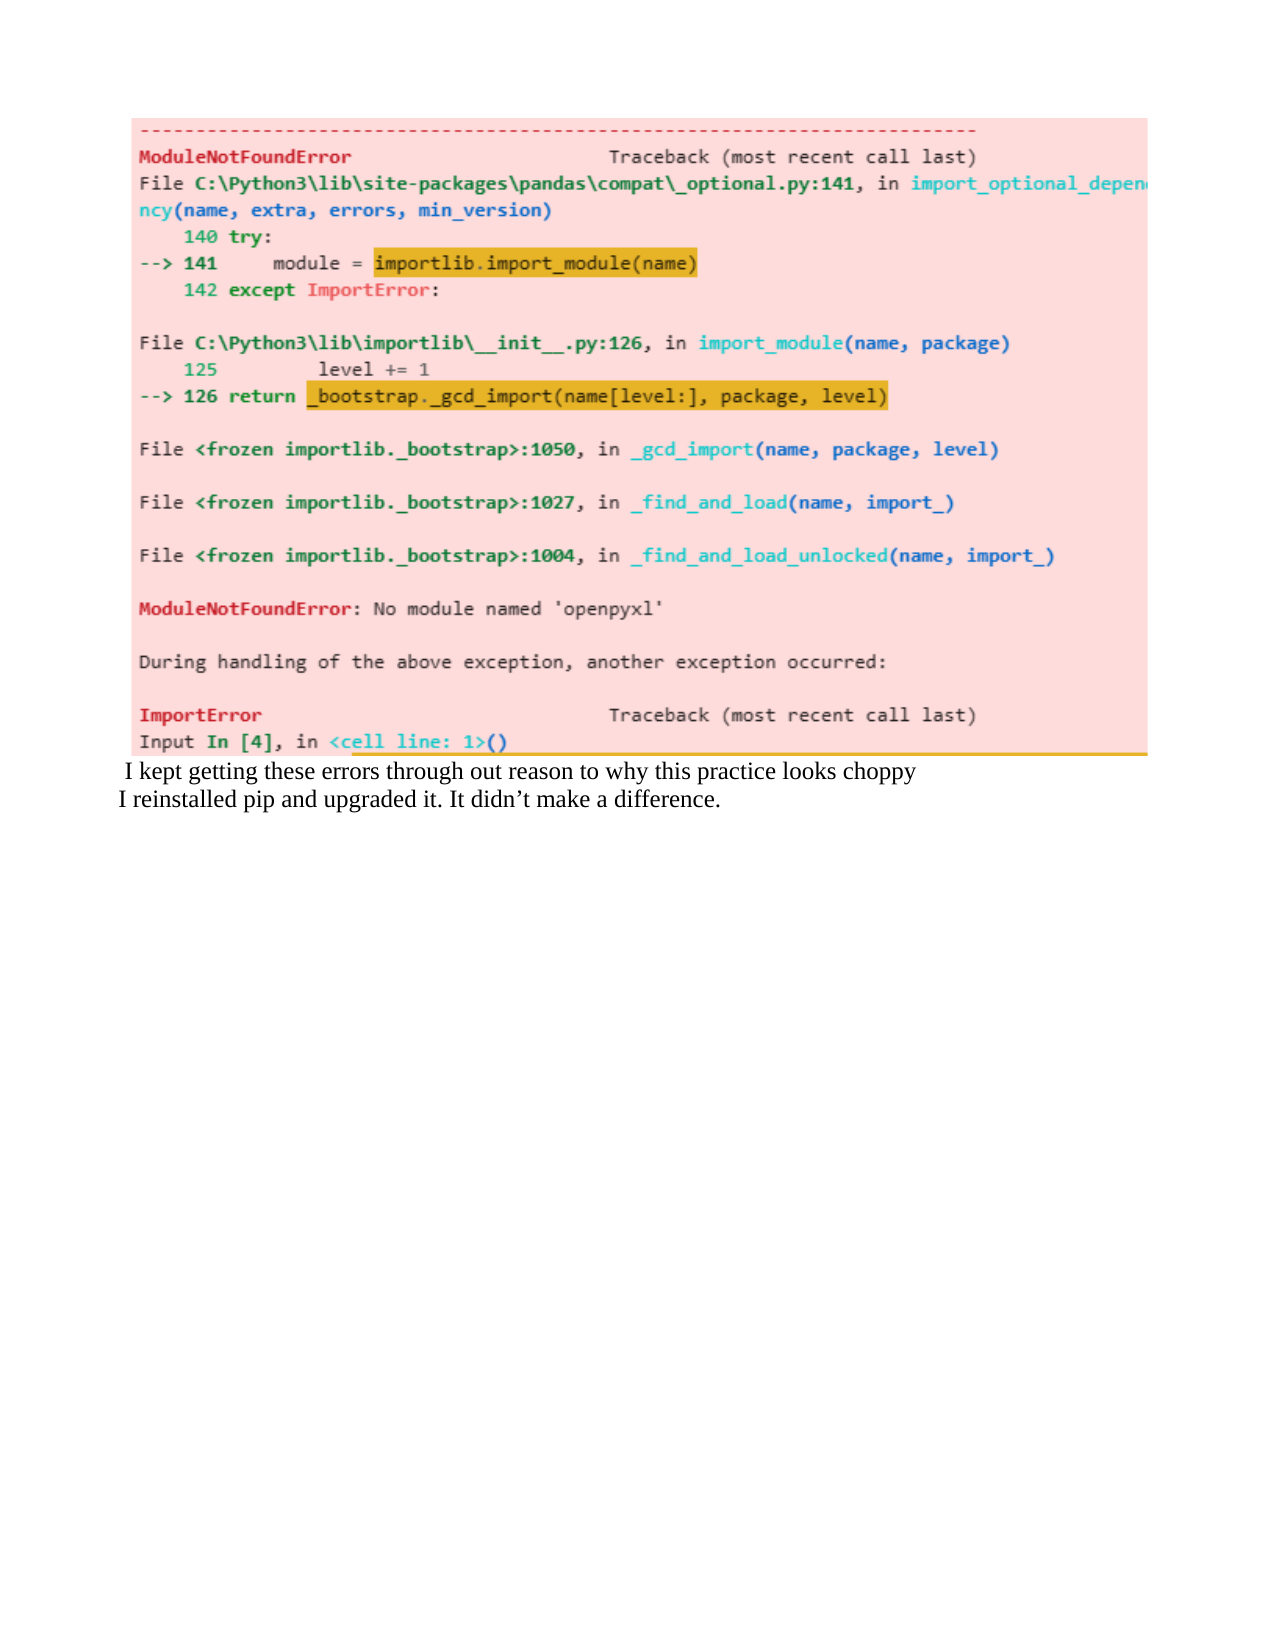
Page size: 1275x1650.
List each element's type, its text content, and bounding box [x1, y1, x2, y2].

text I kept getting these errors through out reason to why this practice looks choppy [118, 118, 1157, 784]
picture [127, 118, 1148, 756]
text I reinstalled pip and upgraded it. It didn’t make a difference. [118, 784, 1157, 813]
